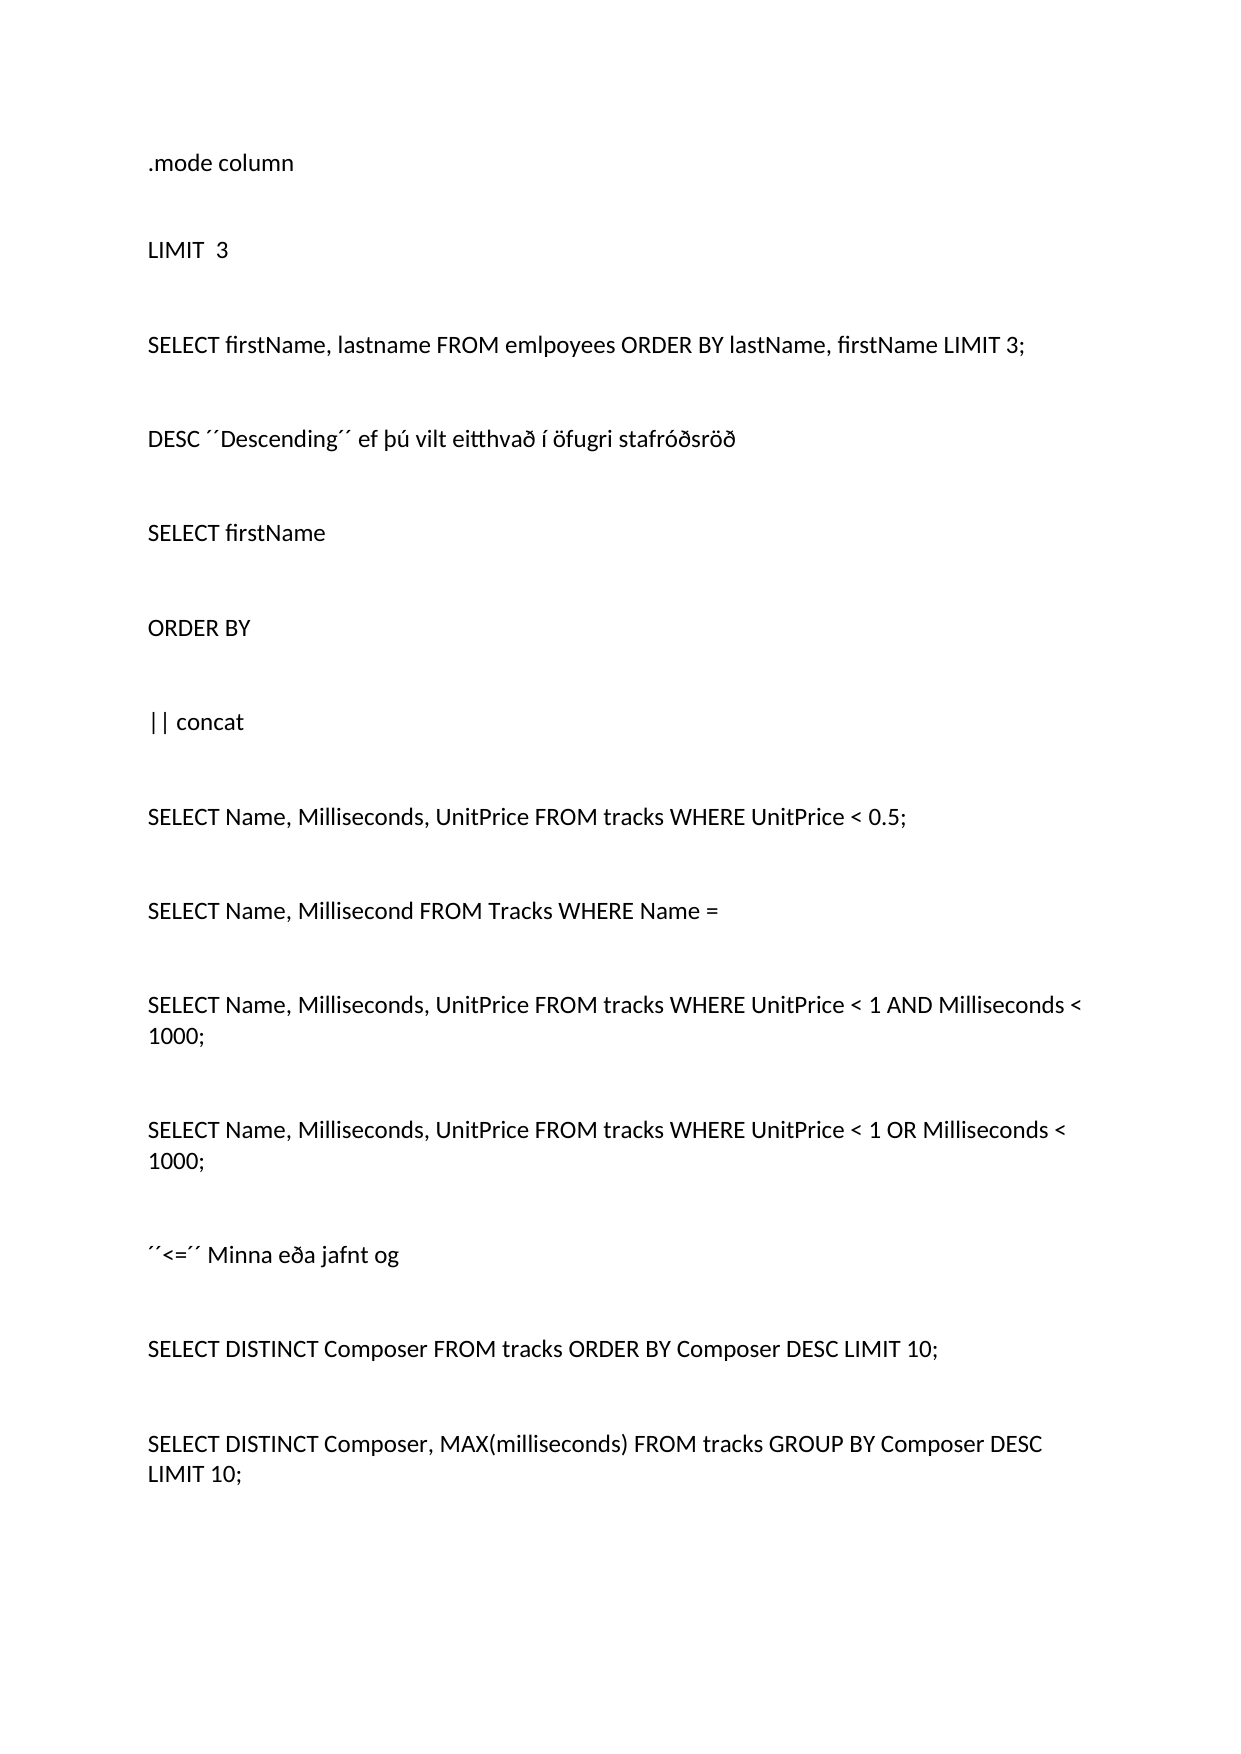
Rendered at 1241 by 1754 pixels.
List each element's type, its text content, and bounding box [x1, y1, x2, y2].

text DESC ´´Descending´´ ef þú vilt eitthvað í öfugri stafróðsröð [148, 423, 1093, 454]
text SELECT DISTINCT Composer, MAX(milliseconds) FROM tracks GROUP BY Composer DESC LIMIT 10; [148, 1428, 1093, 1489]
text SELECT Name, Milliseconds, UnitPrice FROM tracks WHERE UnitPrice < 1 OR Milliseconds < 1000; [148, 1114, 1093, 1175]
text ORDER BY [148, 612, 1093, 642]
text ´´<=´´ Minna eða jafnt og [148, 1239, 1093, 1270]
text SELECT Name, Milliseconds, UnitPrice FROM tracks WHERE UnitPrice < 0.5; [148, 801, 1093, 831]
text SELECT firstName [148, 517, 1093, 548]
text LIMIT 3 [148, 234, 1093, 265]
text SELECT Name, Millisecond FROM Tracks WHERE Name = [148, 895, 1093, 926]
text || concat [148, 706, 1093, 737]
text SELECT Name, Milliseconds, UnitPrice FROM tracks WHERE UnitPrice < 1 AND Milliseconds < 1000; [148, 989, 1093, 1050]
text .mode column [148, 148, 1093, 178]
text SELECT firstName, lastname FROM emlpoyees ORDER BY lastName, firstName LIMIT 3; [148, 329, 1093, 359]
text SELECT DISTINCT Composer FROM tracks ORDER BY Composer DESC LIMIT 10; [148, 1333, 1093, 1364]
